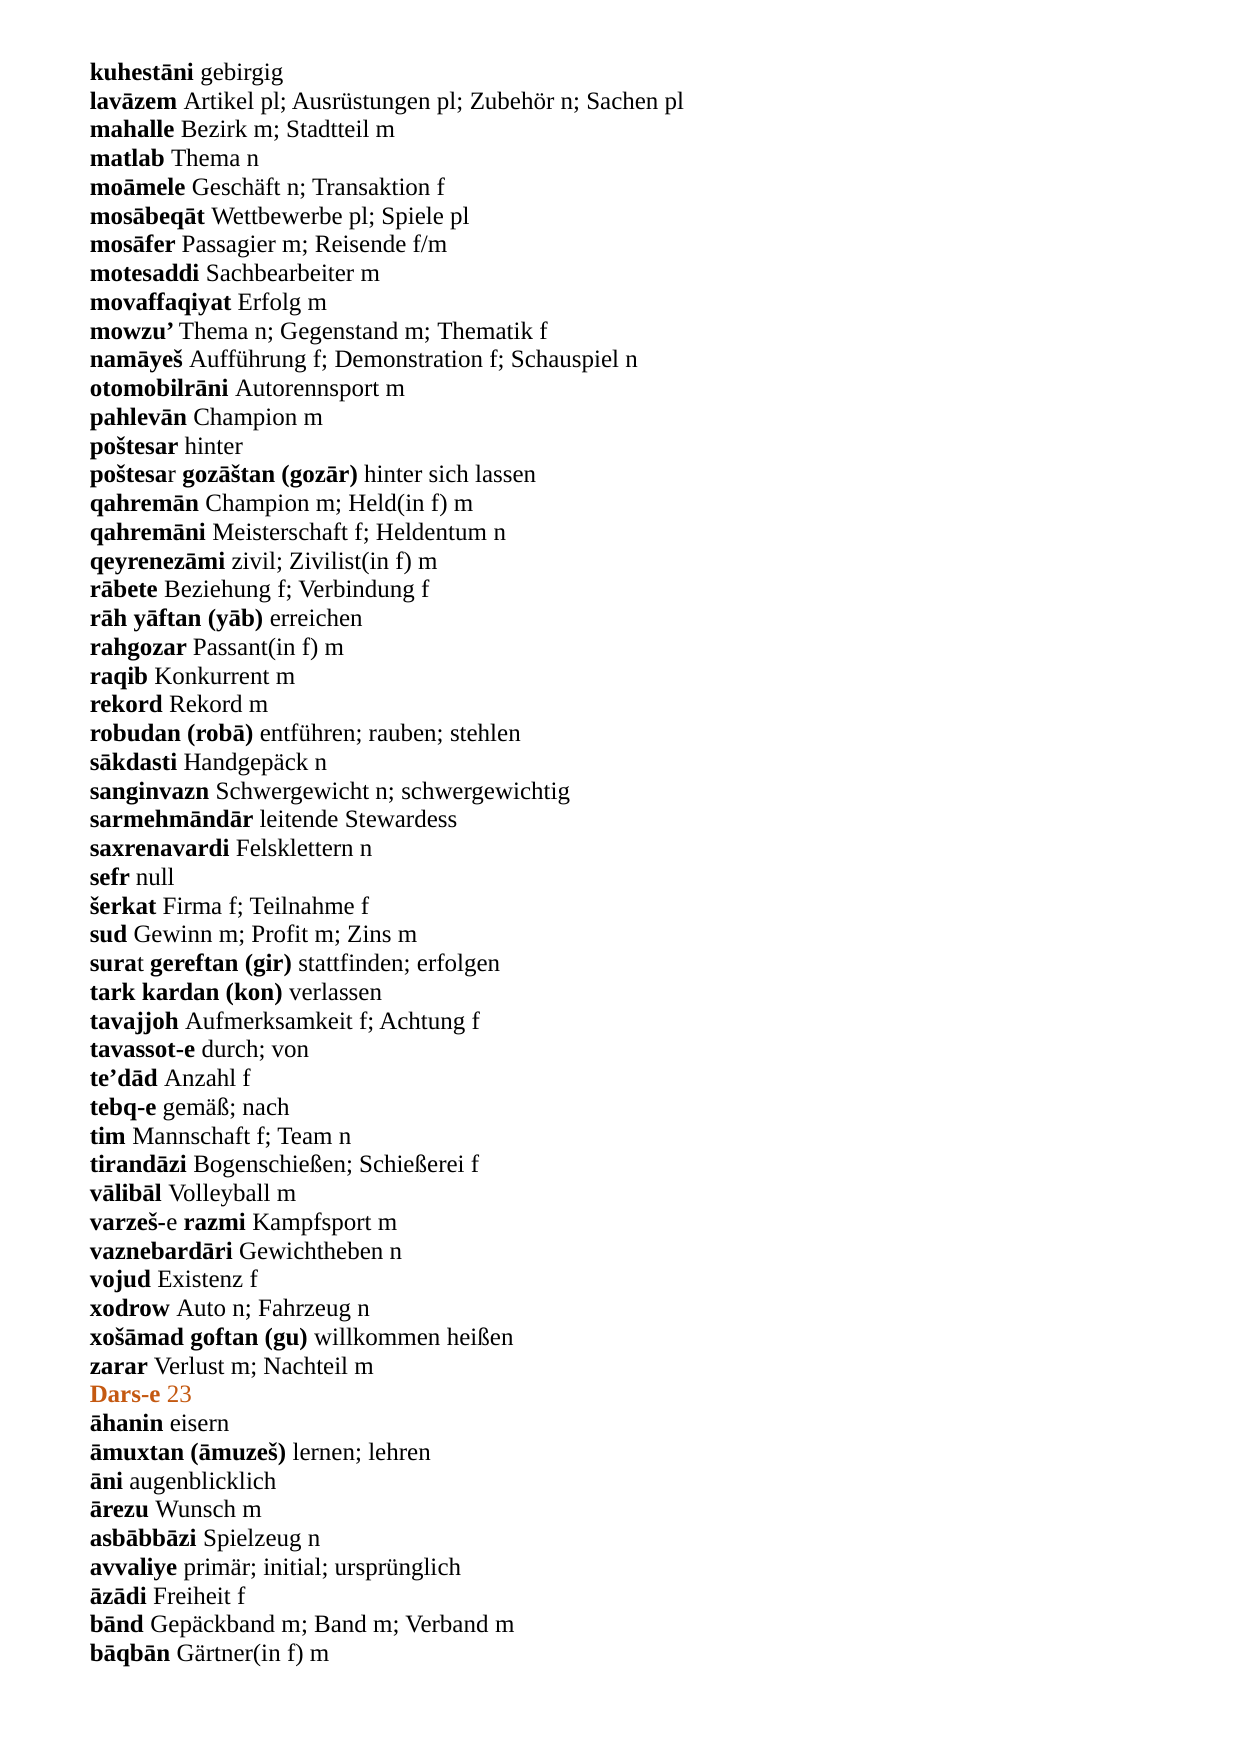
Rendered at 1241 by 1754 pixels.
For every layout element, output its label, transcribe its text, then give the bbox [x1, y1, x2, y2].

text varzeš‐e razmi Kampfsport m [89, 1207, 1153, 1236]
text pahlevān Champion m [89, 402, 1153, 431]
text vaznebardāri Gewichtheben n [89, 1236, 1153, 1264]
text poštesar hinter [89, 431, 1153, 459]
text tim Mannschaft f; Team n [89, 1121, 1153, 1149]
text mowzu’ Thema n; Gegenstand m; Thematik f [89, 316, 1153, 344]
text āni augenblicklich [89, 1466, 1153, 1494]
text zarar Verlust m; Nachteil m [89, 1351, 1153, 1379]
text šerkat Firma f; Teilnahme f [89, 891, 1153, 919]
text otomobilrāni Autorennsport m [89, 373, 1153, 402]
text rābete Beziehung f; Verbindung f [89, 574, 1153, 603]
text tebq‐e gemäß; nach [89, 1092, 1153, 1121]
text rekord Rekord m [89, 689, 1153, 718]
text qahremān Champion m; Held(in f) m [89, 488, 1153, 517]
text tark kardan (kon) verlassen [89, 977, 1153, 1006]
text āmuxtan (āmuzeš) lernen; lehren [89, 1437, 1153, 1466]
text Dars-e 23 [89, 1379, 1153, 1408]
text moāmele Geschäft n; Transaktion f [89, 172, 1153, 201]
text ārezu Wunsch m [89, 1494, 1153, 1523]
text vojud Existenz f [89, 1264, 1153, 1293]
text rāh yāftan (yāb) erreichen [89, 603, 1153, 632]
text raqib Konkurrent m [89, 661, 1153, 689]
text bānd Gepäckband m; Band m; Verband m [89, 1609, 1153, 1638]
text asbābbāzi Spielzeug n [89, 1523, 1153, 1552]
text mahalle Bezirk m; Stadtteil m [89, 114, 1153, 143]
text sanginvazn Schwergewicht n; schwergewichtig [89, 776, 1153, 804]
text bāqbān Gärtner(in f) m [89, 1638, 1153, 1667]
text matlab Thema n [89, 143, 1153, 172]
text movaffaqiyat Erfolg m [89, 287, 1153, 316]
text robudan (robā) entführen; rauben; stehlen [89, 718, 1153, 747]
text xošāmad goftan (gu) willkommen heißen [89, 1322, 1153, 1351]
text rahgozar Passant(in f) m [89, 632, 1153, 661]
text kuhestāni gebirgig [89, 57, 1153, 86]
text qahremāni Meisterschaft f; Heldentum n [89, 517, 1153, 546]
text saxrenavardi Felsklettern n [89, 833, 1153, 862]
text sud Gewinn m; Profit m; Zins m [89, 919, 1153, 948]
text lavāzem Artikel pl; Ausrüstungen pl; Zubehör n; Sachen pl [89, 86, 1153, 114]
text tirandāzi Bogenschießen; Schießerei f [89, 1149, 1153, 1178]
text tavajjoh Aufmerksamkeit f; Achtung f [89, 1006, 1153, 1034]
text motesaddi Sachbearbeiter m [89, 258, 1153, 287]
text sefr null [89, 862, 1153, 891]
text te’dād Anzahl f [89, 1063, 1153, 1092]
text poštesar gozāštan (gozār) hinter sich lassen [89, 459, 1153, 488]
text tavassot‐e durch; von [89, 1034, 1153, 1063]
text qeyrenezāmi zivil; Zivilist(in f) m [89, 546, 1153, 574]
text xodrow Auto n; Fahrzeug n [89, 1293, 1153, 1322]
text vālibāl Volleyball m [89, 1178, 1153, 1207]
text surat gereftan (gir) stattfinden; erfolgen [89, 948, 1153, 977]
text avvaliye primär; initial; ursprünglich [89, 1552, 1153, 1581]
text sākdasti Handgepäck n [89, 747, 1153, 776]
text sarmehmāndār leitende Stewardess [89, 804, 1153, 833]
text mosāfer Passagier m; Reisende f/m [89, 229, 1153, 258]
text mosābeqāt Wettbewerbe pl; Spiele pl [89, 201, 1153, 229]
text namāyeš Aufführung f; Demonstration f; Schauspiel n [89, 344, 1153, 373]
text āzādi Freiheit f [89, 1581, 1153, 1609]
text āhanin eisern [89, 1408, 1153, 1437]
